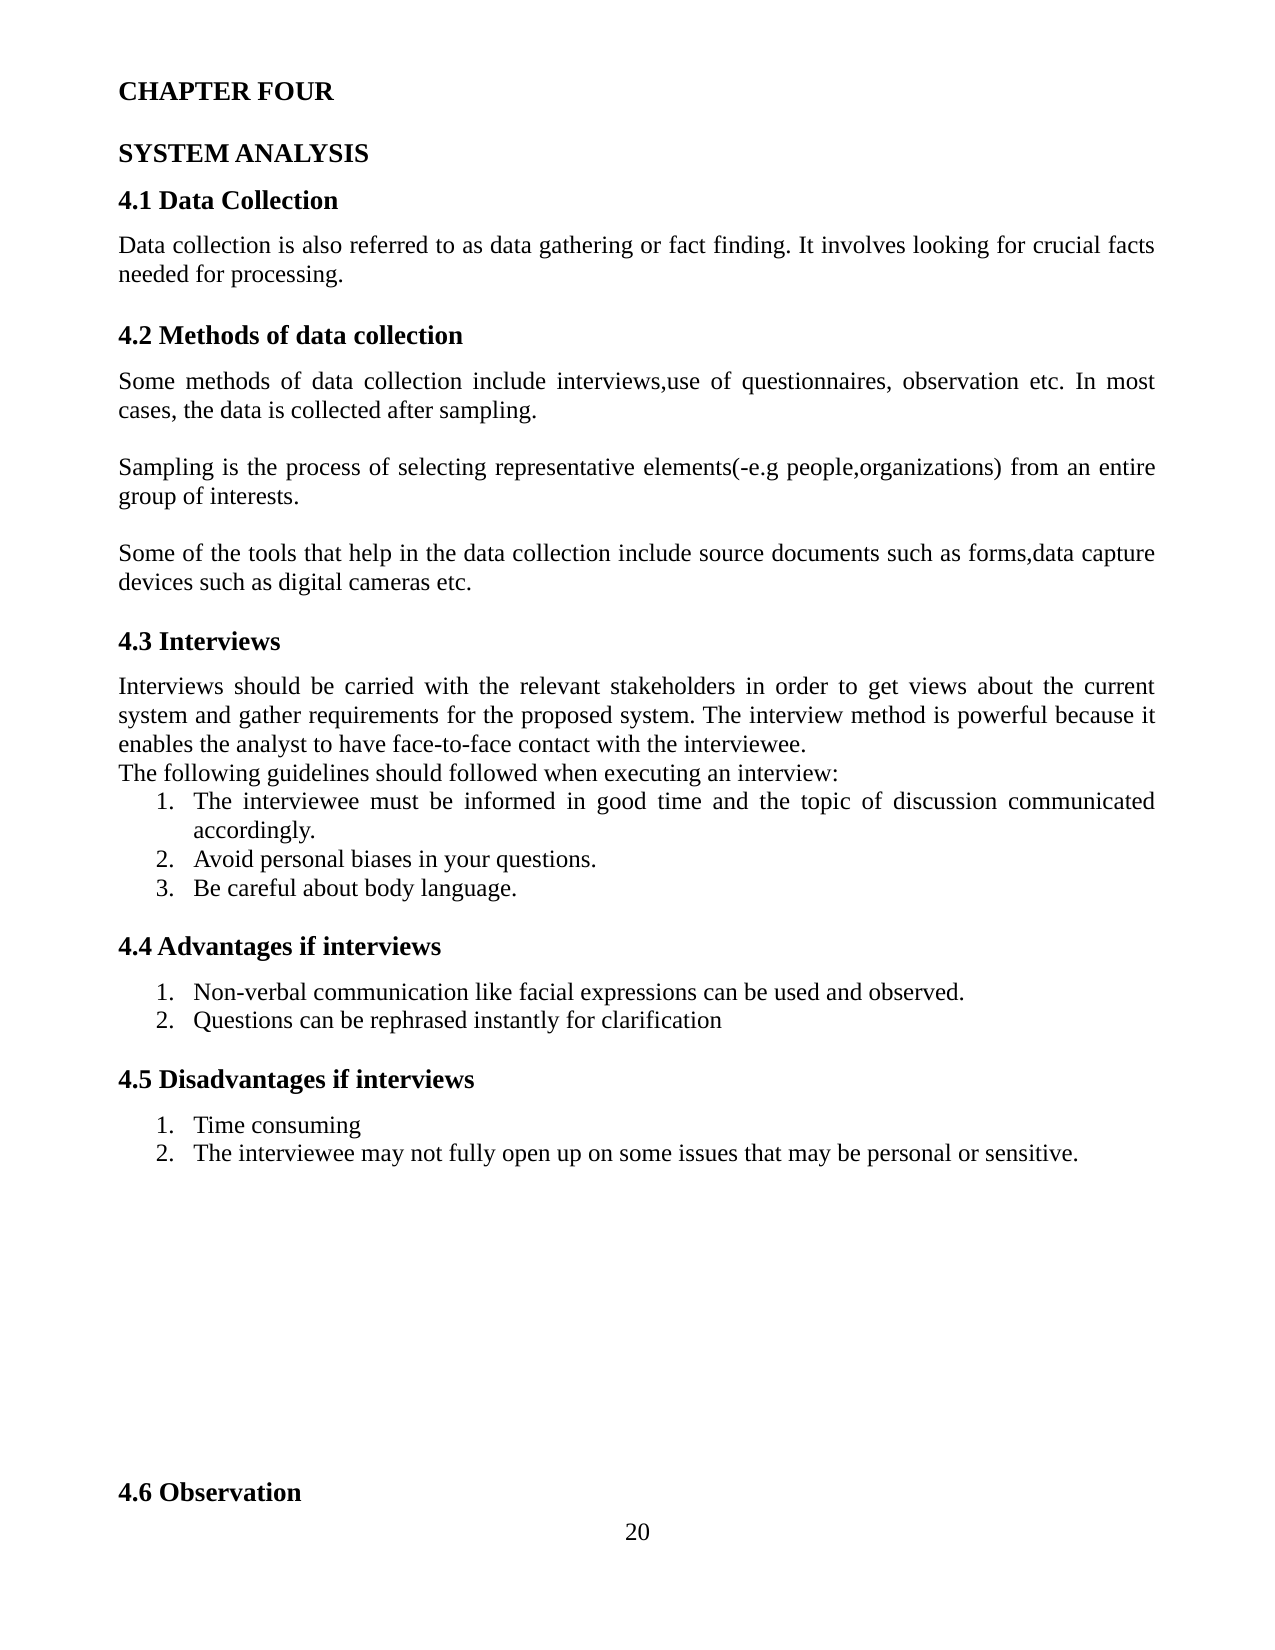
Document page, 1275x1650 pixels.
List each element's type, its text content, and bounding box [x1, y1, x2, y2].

list The interviewee may not fully open up on some issues that may be personal or sensitive. [156, 1138, 1157, 1167]
list Questions can be rephrased instantly for clarification [156, 1006, 1157, 1034]
text 4.5 Disadvantages if interviews [118, 1063, 1157, 1094]
text 4.6 Observation [118, 1476, 1157, 1507]
text SYSTEM ANALYSIS [118, 137, 1157, 168]
list Non-verbal communication like facial expressions can be used and observed. [156, 977, 1157, 1006]
list The interviewee must be informed in good time and the topic of discussion communicated accordingly. [156, 786, 1157, 844]
text Some methods of data collection include interviews,use of questionnaires, observation etc. In most cases, the data is collected after sampling. [118, 366, 1157, 423]
list Be careful about body language. [156, 873, 1157, 901]
text Interviews should be carried with the relevant stakeholders in order to get views about the current system and gather requirements for the proposed system. The interview method is powerful because it enables the analyst to have face-to-face contact with the interviewee. [118, 671, 1157, 758]
text 4.2 Methods of data collection [118, 319, 1157, 350]
text Sampling is the process of selecting representative elements(-e.g people,organizations) from an entire group of interests. [118, 452, 1157, 510]
text 4.3 Interviews [118, 625, 1157, 656]
text The following guidelines should followed when executing an interview: [118, 758, 1157, 786]
text 4.1 Data Collection [118, 184, 1157, 215]
list Time consuming [156, 1110, 1157, 1138]
list Avoid personal biases in your questions. [156, 844, 1157, 873]
text 4.4 Advantages if interviews [118, 930, 1157, 961]
text Some of the tools that help in the data collection include source documents such as forms,data capture devices such as digital cameras etc. [118, 538, 1157, 596]
subtitle CHAPTER FOUR [118, 75, 1157, 106]
text Data collection is also referred to as data gathering or fact finding. It involves looking for crucial facts needed for processing. [118, 231, 1157, 288]
